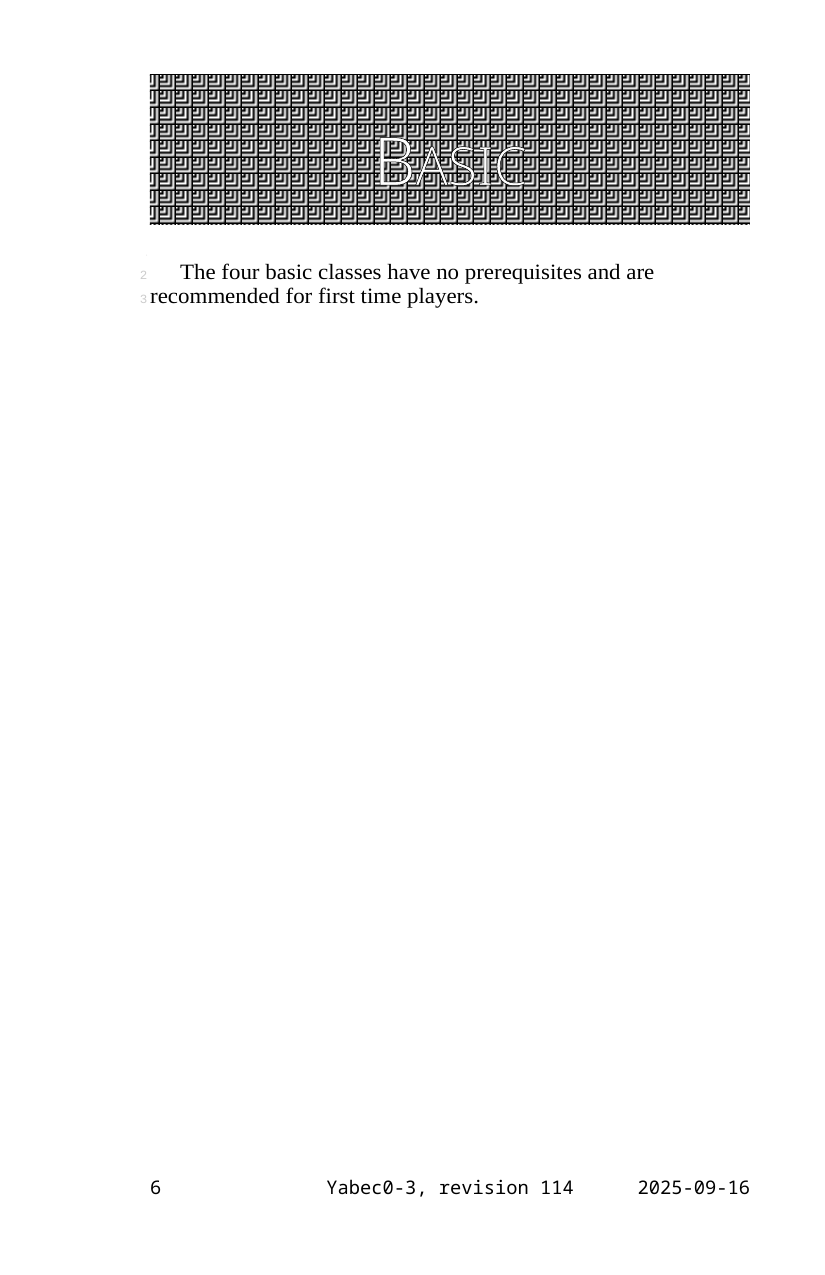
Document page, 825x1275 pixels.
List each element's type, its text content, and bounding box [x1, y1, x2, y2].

text The four basic classes have no prerequisites and are recommended for first time players. [150, 260, 750, 308]
picture [149, 74, 750, 225]
